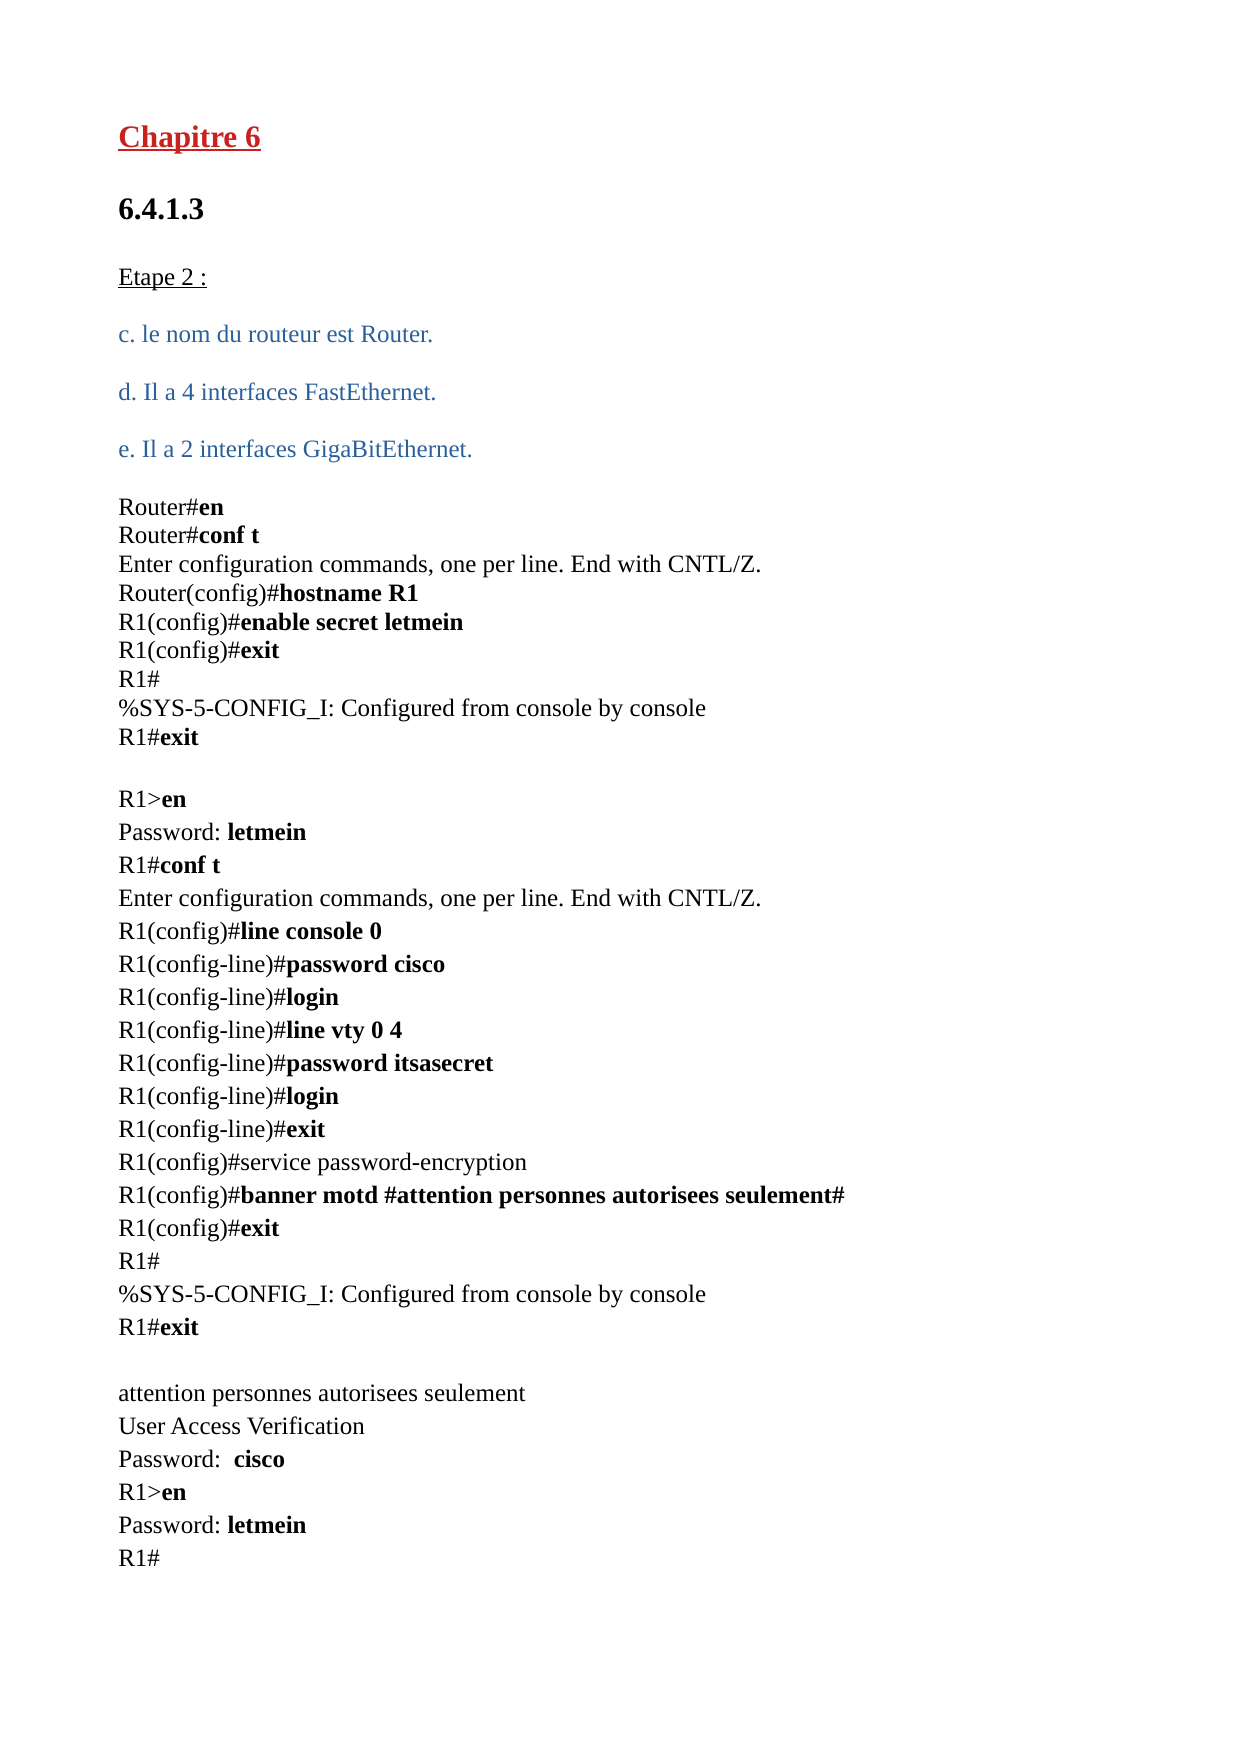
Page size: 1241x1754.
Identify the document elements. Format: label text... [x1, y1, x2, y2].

text R1(config)#line console 0 [118, 916, 1122, 944]
text Enter configuration commands, one per line. End with CNTL/Z. [118, 883, 1122, 911]
text R1(config-line)#line vty 0 4 [118, 1015, 1122, 1043]
text R1# [118, 664, 1122, 693]
text R1(config)#banner motd #attention personnes autorisees seulement# [118, 1180, 1122, 1209]
text R1#conf t [118, 850, 1122, 878]
text R1(config-line)#exit [118, 1114, 1122, 1143]
text Password: letmein [118, 817, 1122, 845]
text R1(config)#exit [118, 1213, 1122, 1242]
text R1# [118, 1246, 1122, 1275]
text 6.4.1.3 [118, 190, 1122, 226]
text Password: cisco [118, 1444, 1122, 1473]
text R1(config)#exit [118, 636, 1122, 664]
text R1(config)#enable secret letmein [118, 607, 1122, 636]
text R1#exit [118, 722, 1122, 751]
text c. le nom du routeur est Router. [118, 319, 1122, 348]
text Chapitre 6 [118, 118, 1122, 154]
text Enter configuration commands, one per line. End with CNTL/Z. [118, 549, 1122, 578]
text R1(config-line)#login [118, 1081, 1122, 1109]
text R1(config)#service password-encryption [118, 1147, 1122, 1176]
text R1#exit [118, 1312, 1122, 1341]
text R1(config-line)#password cisco [118, 949, 1122, 977]
text Etape 2 : [118, 262, 1122, 291]
text User Access Verification [118, 1411, 1122, 1440]
text Router(config)#hostname R1 [118, 578, 1122, 607]
text R1(config-line)#login [118, 982, 1122, 1011]
text R1# [118, 1543, 1122, 1572]
text Router#en [118, 492, 1122, 521]
text attention personnes autorisees seulement [118, 1378, 1122, 1407]
text Router#conf t [118, 521, 1122, 549]
text R1>en [118, 1477, 1122, 1506]
text %SYS-5-CONFIG_I: Configured from console by console [118, 1279, 1122, 1308]
text R1>en [118, 784, 1122, 812]
text d. Il a 4 interfaces FastEthernet. [118, 377, 1122, 406]
text Password: letmein [118, 1510, 1122, 1539]
text R1(config-line)#password itsasecret [118, 1048, 1122, 1077]
text %SYS-5-CONFIG_I: Configured from console by console [118, 693, 1122, 722]
text e. Il a 2 interfaces GigaBitEthernet. [118, 434, 1122, 463]
